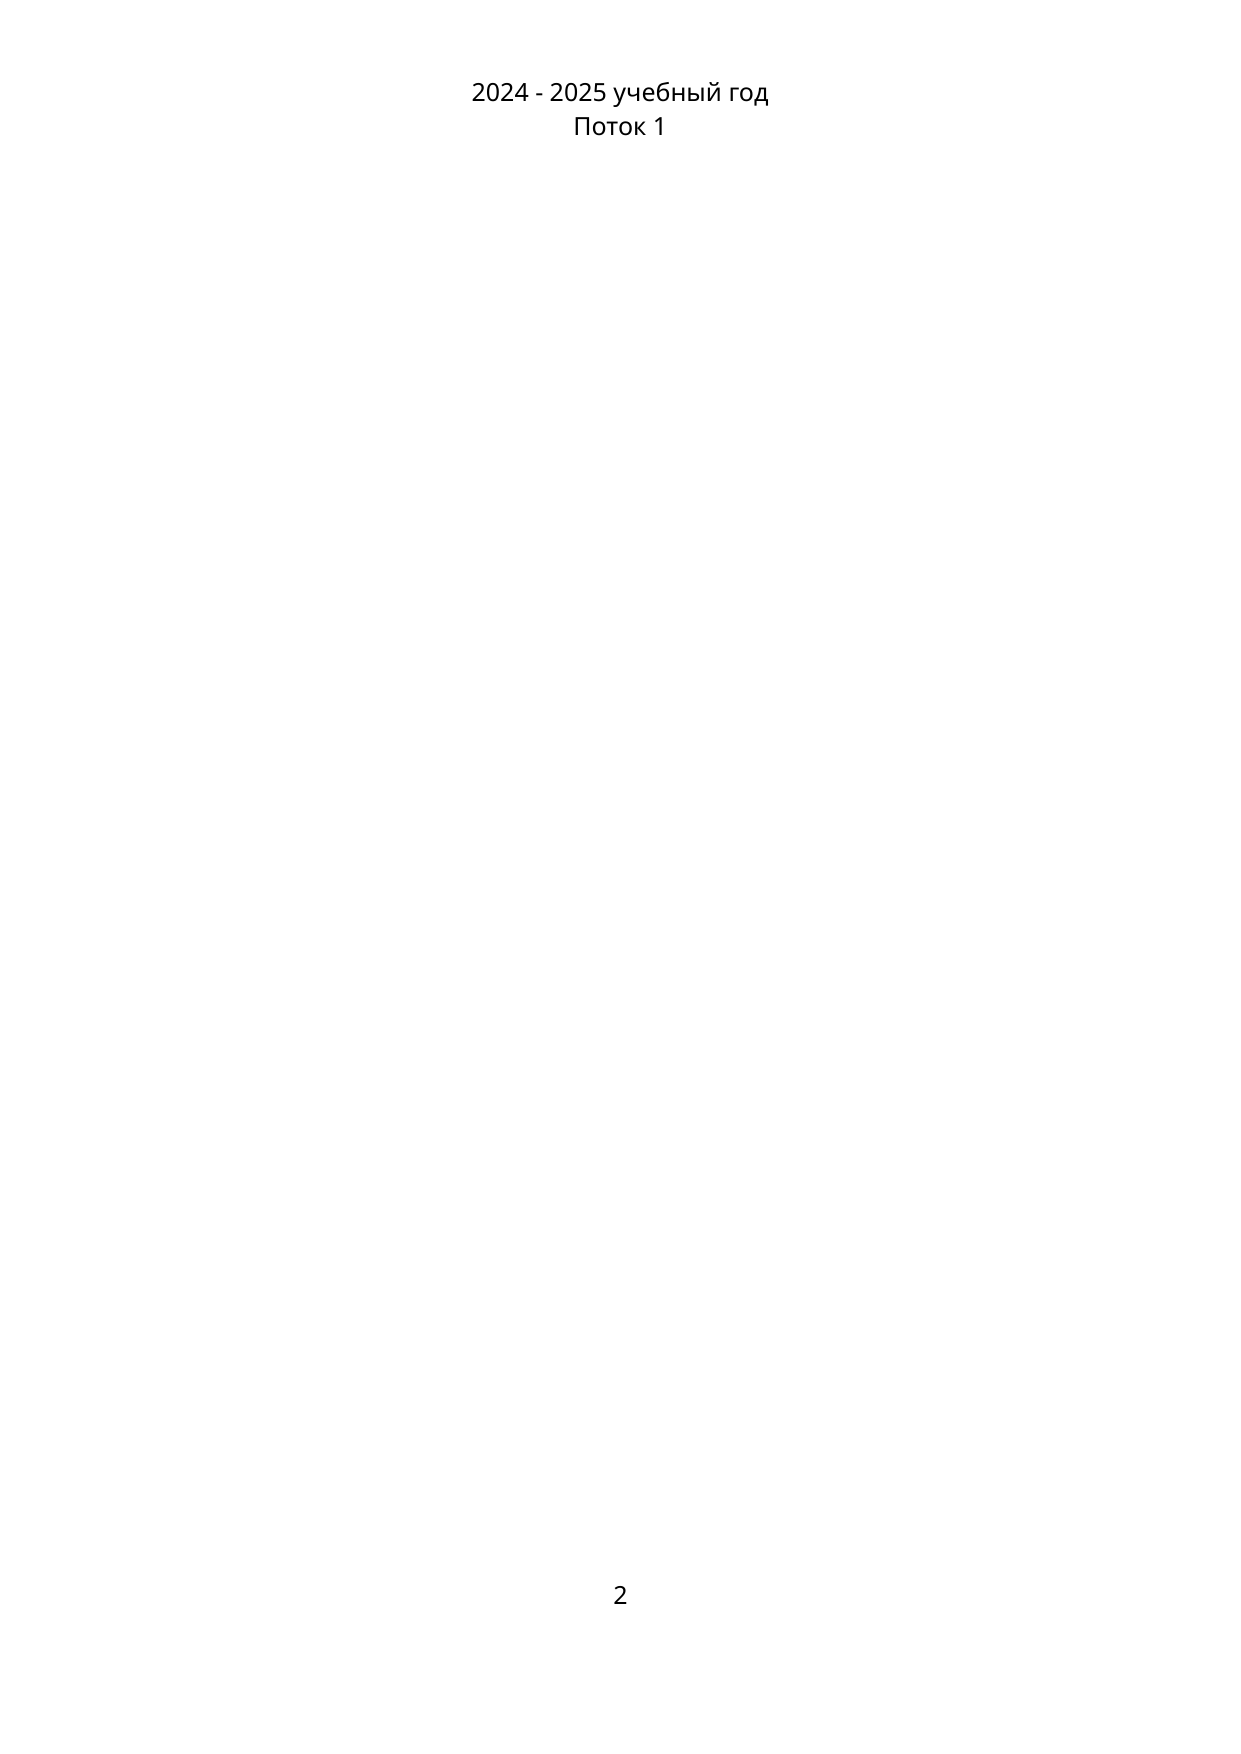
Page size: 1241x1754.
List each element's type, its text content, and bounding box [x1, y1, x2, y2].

text 2024 - 2025 учебный год Поток 1 [118, 75, 1122, 143]
